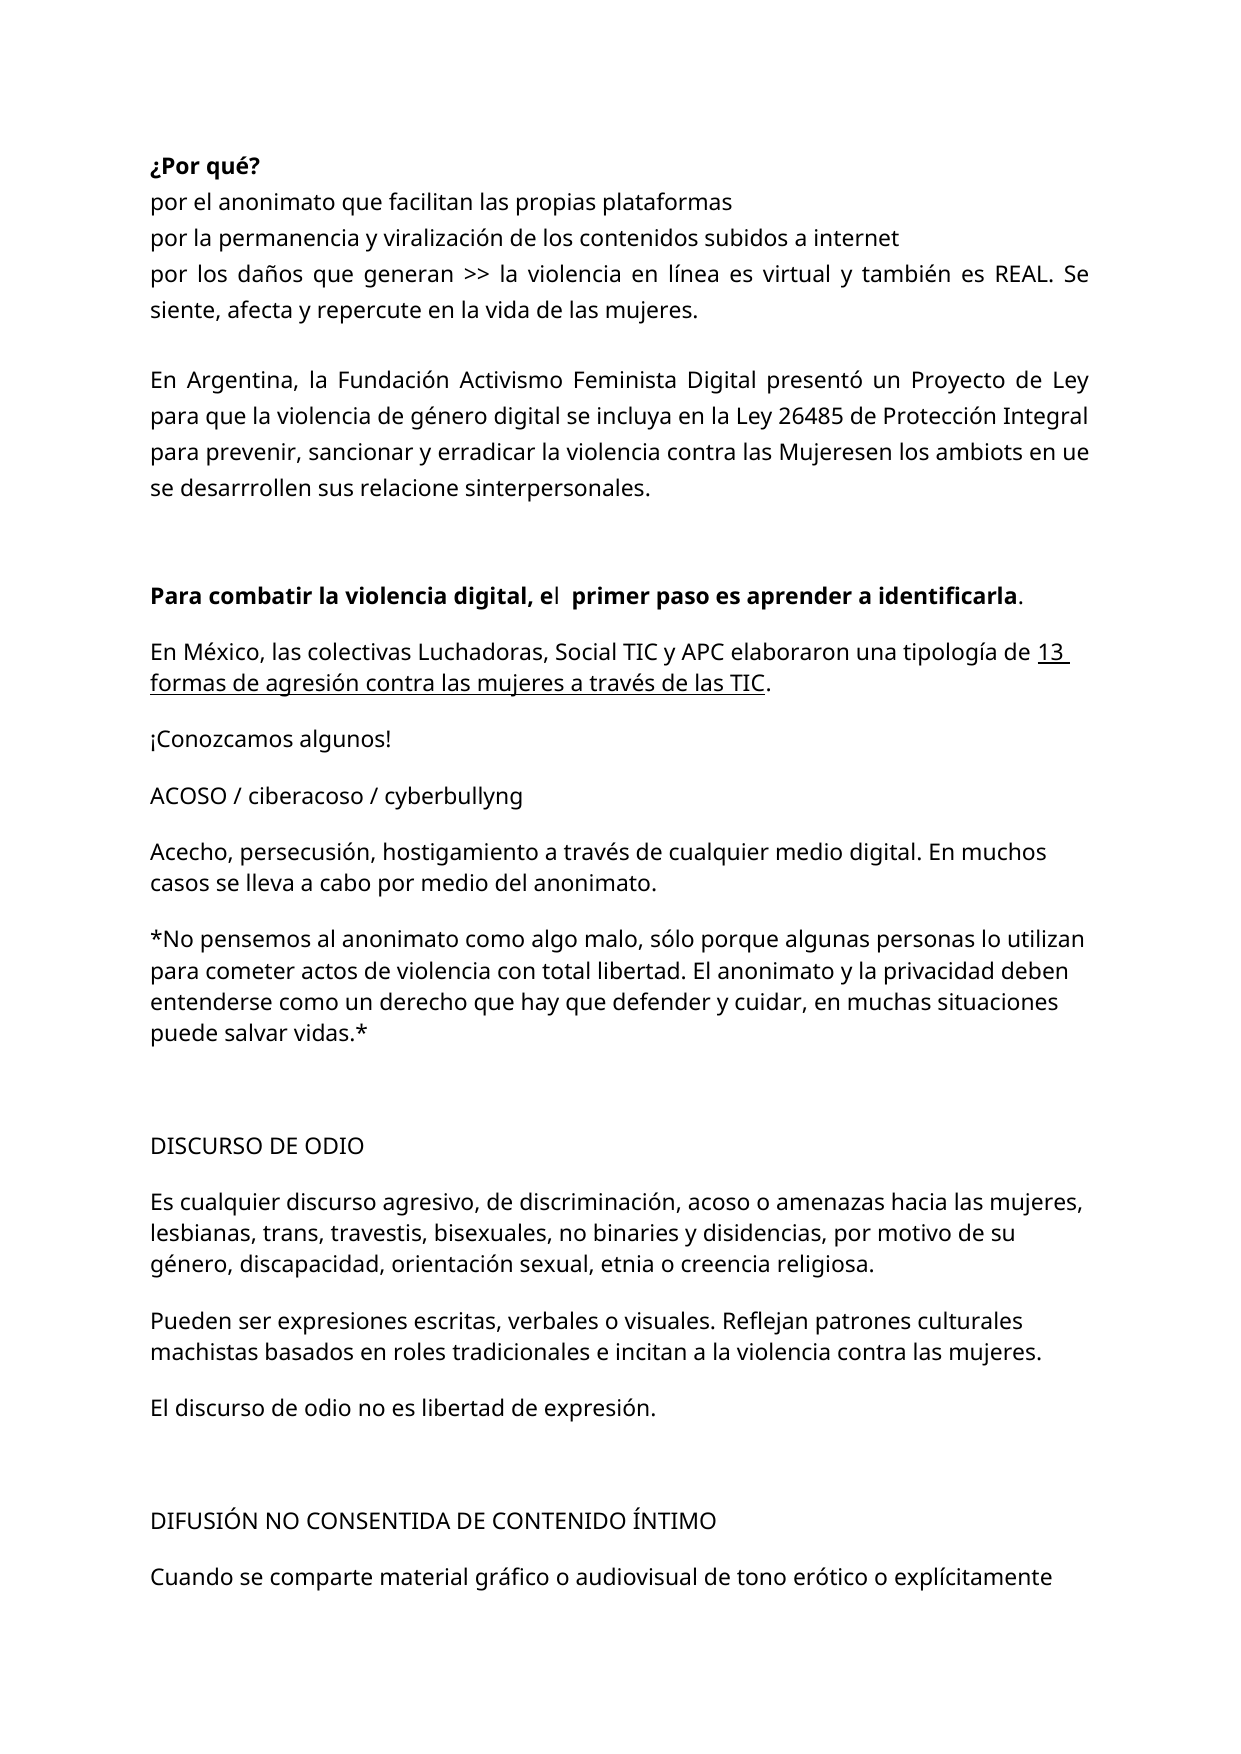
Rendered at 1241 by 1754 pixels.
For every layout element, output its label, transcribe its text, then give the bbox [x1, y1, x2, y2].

text Pueden ser expresiones escritas, verbales o visuales. Reflejan patrones culturales machistas basados en roles tradicionales e incitan a la violencia contra las mujeres. [150, 1305, 1090, 1367]
text Para combatir la violencia digital, el primer paso es aprender a identificarla. [150, 580, 1090, 611]
text En Argentina, la Fundación Activismo Feminista Digital presentó un Proyecto de Ley para que la violencia de género digital se incluya en la Ley 26485 de Protección Integral para prevenir, sancionar y erradicar la violencia contra las Mujeresen los ambiots en ue se desarrrollen sus relacione sinterpersonales. [150, 364, 1090, 503]
text DISCURSO DE ODIO [150, 1130, 1090, 1161]
text Cuando se comparte material gráfico o audiovisual de tono erótico o explícitamente [150, 1561, 1090, 1592]
text En México, las colectivas Luchadoras, Social TIC y APC elaboraron una tipología de 13 formas de agresión contra las mujeres a través de las TIC. [150, 636, 1090, 698]
text Es cualquier discurso agresivo, de discriminación, acoso o amenazas hacia las mujeres, lesbianas, trans, travestis, bisexuales, no binaries y disidencias, por motivo de su género, discapacidad, orientación sexual, etnia o creencia religiosa. [150, 1186, 1090, 1280]
text ¿Por qué? [150, 150, 1090, 181]
text ¡Conozcamos algunos! [150, 723, 1090, 755]
text *No pensemos al anonimato como algo malo, sólo porque algunas personas lo utilizan para cometer actos de violencia con total libertad. El anonimato y la privacidad deben entenderse como un derecho que hay que defender y cuidar, en muchas situaciones puede salvar vidas.* [150, 923, 1090, 1048]
text DIFUSIÓN NO CONSENTIDA DE CONTENIDO ÍNTIMO [150, 1505, 1090, 1536]
text Acecho, persecusión, hostigamiento a través de cualquier medio digital. En muchos casos se lleva a cabo por medio del anonimato. [150, 836, 1090, 898]
text El discurso de odio no es libertad de expresión. [150, 1392, 1090, 1423]
text ACOSO / ciberacoso / cyberbullyng [150, 780, 1090, 811]
text por los daños que generan >> la violencia en línea es virtual y también es REAL. Se siente, afecta y repercute en la vida de las mujeres. [150, 258, 1090, 325]
text por el anonimato que facilitan las propias plataformas [150, 186, 1090, 217]
text por la permanencia y viralización de los contenidos subidos a internet [150, 222, 1090, 253]
